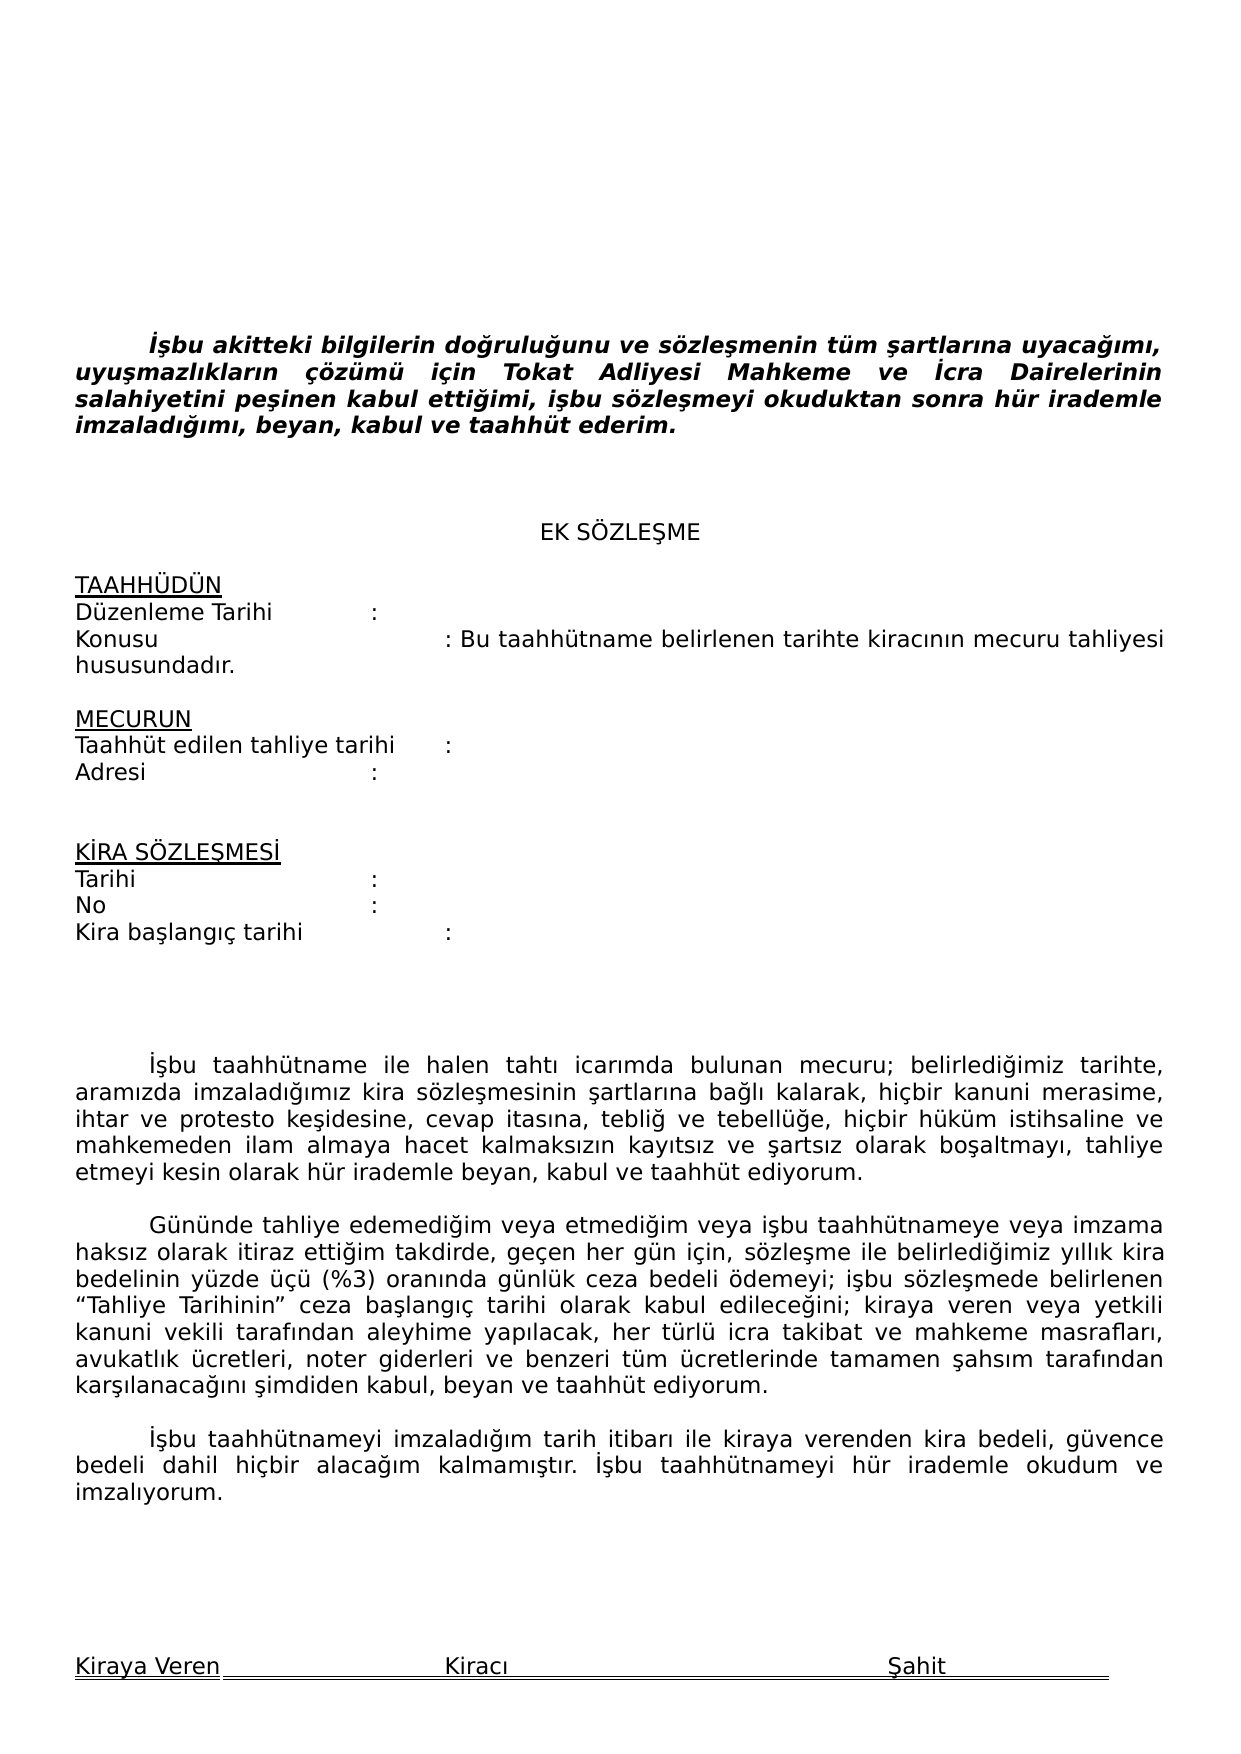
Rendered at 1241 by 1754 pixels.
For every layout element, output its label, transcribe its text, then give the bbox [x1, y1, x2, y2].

text MECURUN [75, 706, 1165, 732]
text Tarihi : [75, 866, 1165, 892]
text İşbu akitteki bilgilerin doğruluğunu ve sözleşmenin tüm şartlarına uyacağımı, uyuşmazlıkların çözümü için Tokat Adliyesi Mahkeme ve İcra Dairelerinin salahiyetini peşinen kabul ettiğimi, işbu sözleşmeyi okuduktan sonra hür irademle imzaladığımı, beyan, kabul ve taahhüt ederim. [75, 332, 1165, 439]
text TAAHHÜDÜN [75, 572, 1165, 599]
text No : [75, 892, 1165, 919]
text Taahhüt edilen tahliye tarihi : [75, 732, 1165, 759]
text Düzenleme Tarihi : [75, 599, 1165, 626]
text Kira başlangıç tarihi : [75, 919, 1165, 946]
text Konusu : Bu taahhütname belirlenen tarihte kiracının mecuru tahliyesi hususundadır. [75, 626, 1165, 679]
text Adresi : [75, 759, 1165, 786]
text EK SÖZLEŞME [75, 519, 1165, 546]
text Gününde tahliye edemediğim veya etmediğim veya işbu taahhütnameye veya imzama haksız olarak itiraz ettiğim takdirde, geçen her gün için, sözleşme ile belirlediğimiz yıllık kira bedelinin yüzde üçü (%3) oranında günlük ceza bedeli ödemeyi; işbu sözleşmede belirlenen “Tahliye Tarihinin” ceza başlangıç tarihi olarak kabul edileceğini; kiraya veren veya yetkili kanuni vekili tarafından aleyhime yapılacak, her türlü icra takibat ve mahkeme masrafları, avukatlık ücretleri, noter giderleri ve benzeri tüm ücretlerinde tamamen şahsım tarafından karşılanacağını şimdiden kabul, beyan ve taahhüt ediyorum. [75, 1212, 1165, 1399]
text İşbu taahhütnameyi imzaladığım tarih itibarı ile kiraya verenden kira bedeli, güvence bedeli dahil hiçbir alacağım kalmamıştır. İşbu taahhütnameyi hür irademle okudum ve imzalıyorum. [75, 1426, 1165, 1506]
text İşbu taahhütname ile halen tahtı icarımda bulunan mecuru; belirlediğimiz tarihte, aramızda imzaladığımız kira sözleşmesinin şartlarına bağlı kalarak, hiçbir kanuni merasime, ihtar ve protesto keşidesine, cevap itasına, tebliğ ve tebellüğe, hiçbir hüküm istihsaline ve mahkemeden ilam almaya hacet kalmaksızın kayıtsız ve şartsız olarak boşaltmayı, tahliye etmeyi kesin olarak hür irademle beyan, kabul ve taahhüt ediyorum. [75, 1052, 1165, 1186]
text KİRA SÖZLEŞMESİ [75, 839, 1165, 866]
